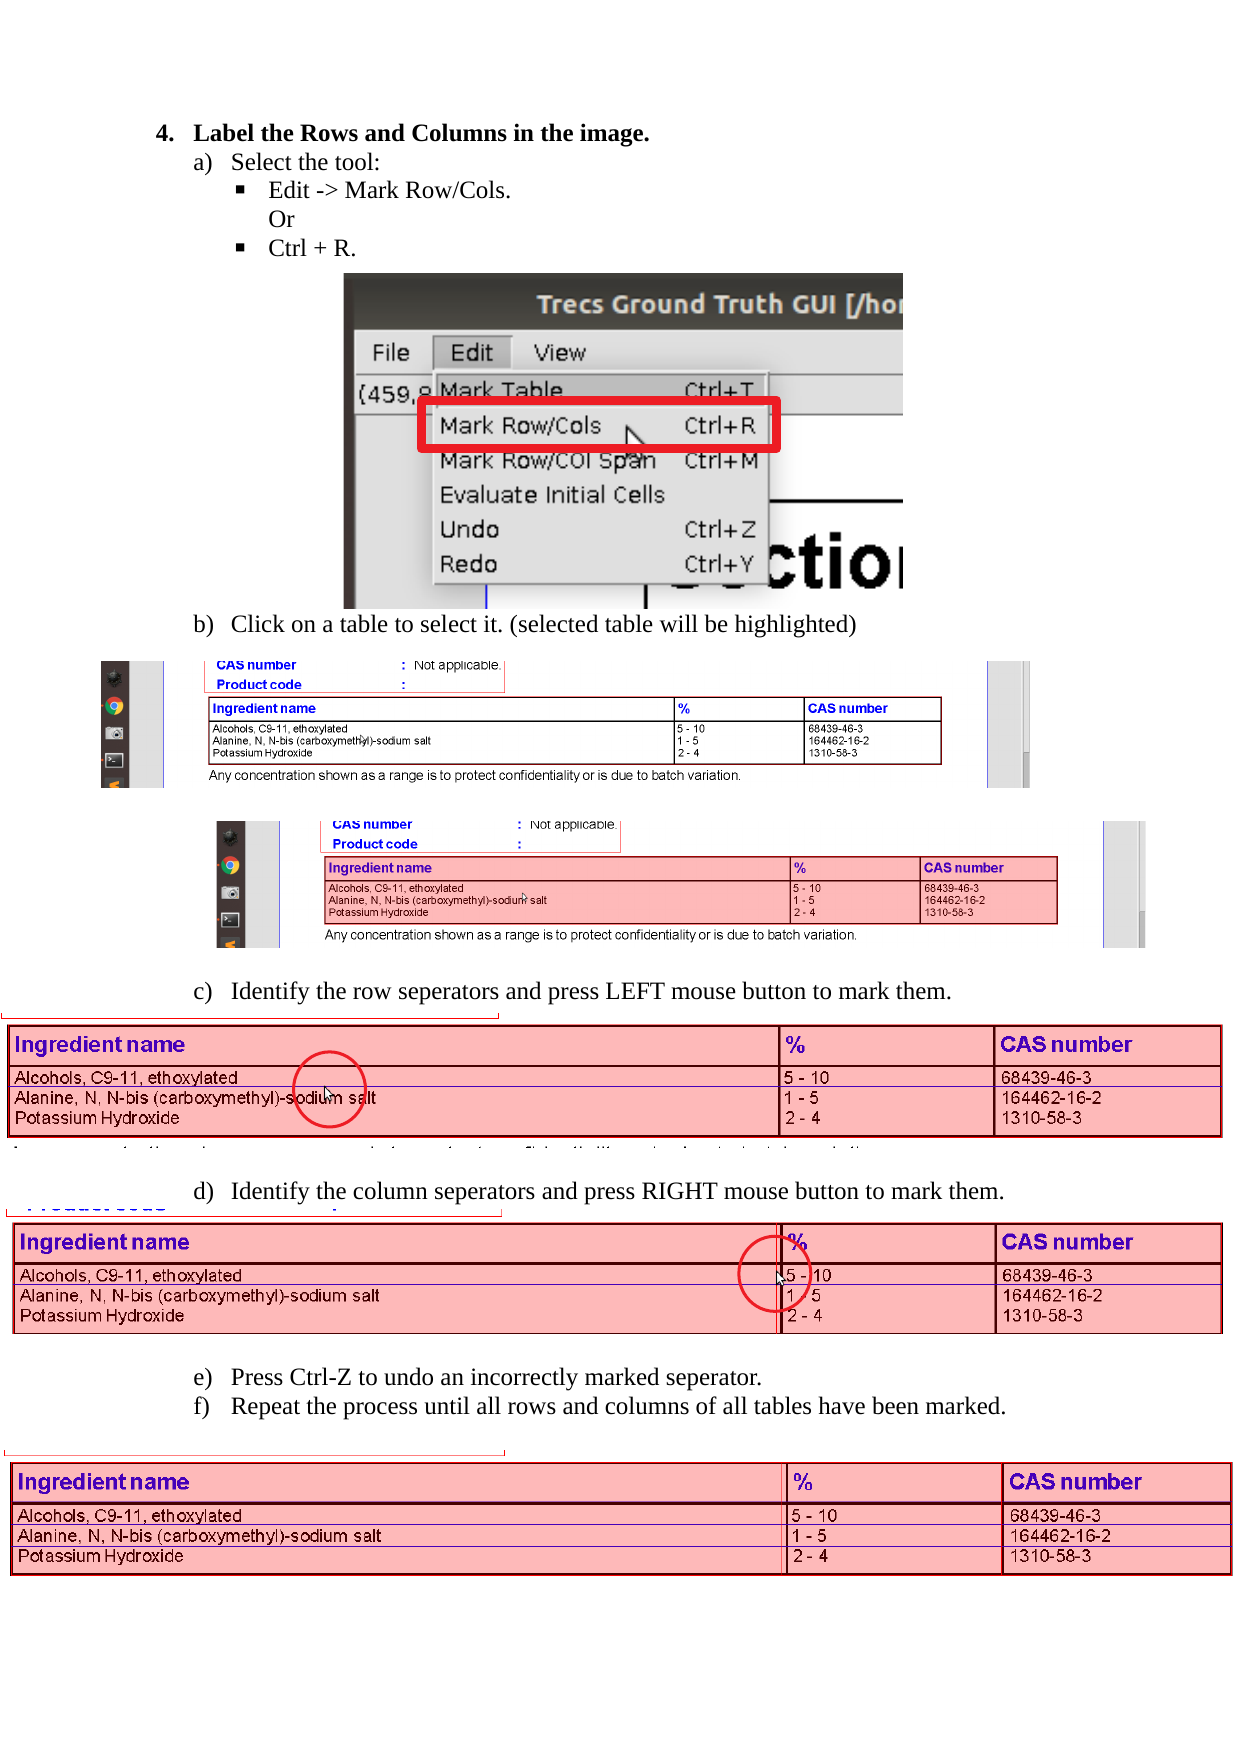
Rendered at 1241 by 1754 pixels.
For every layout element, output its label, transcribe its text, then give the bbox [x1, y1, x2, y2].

picture [343, 273, 371, 295]
list Repeat the process until all rows and columns of all tables have been marked. [193, 1391, 1122, 1419]
picture [0, 1450, 1241, 1584]
picture [216, 821, 1146, 948]
list Or [231, 204, 1122, 233]
picture [0, 1209, 1241, 1333]
picture [0, 1013, 1241, 1148]
list Click on a table to select it. (selected table will be highlighted) [193, 262, 1122, 638]
list Press Ctrl-Z to undo an incorrectly marked seperator. [193, 1362, 1122, 1391]
picture [101, 661, 1030, 788]
list Select the tool: [193, 147, 1122, 176]
list Ctrl + R. [231, 233, 1122, 262]
list Identify the column seperators and press RIGHT mouse button to mark them. [193, 1176, 1122, 1204]
list Label the Rows and Columns in the image. [156, 118, 1122, 147]
list Edit -> Mark Row/Cols. [231, 176, 1122, 204]
list Identify the row seperators and press LEFT mouse button to mark them. [193, 976, 1122, 1005]
